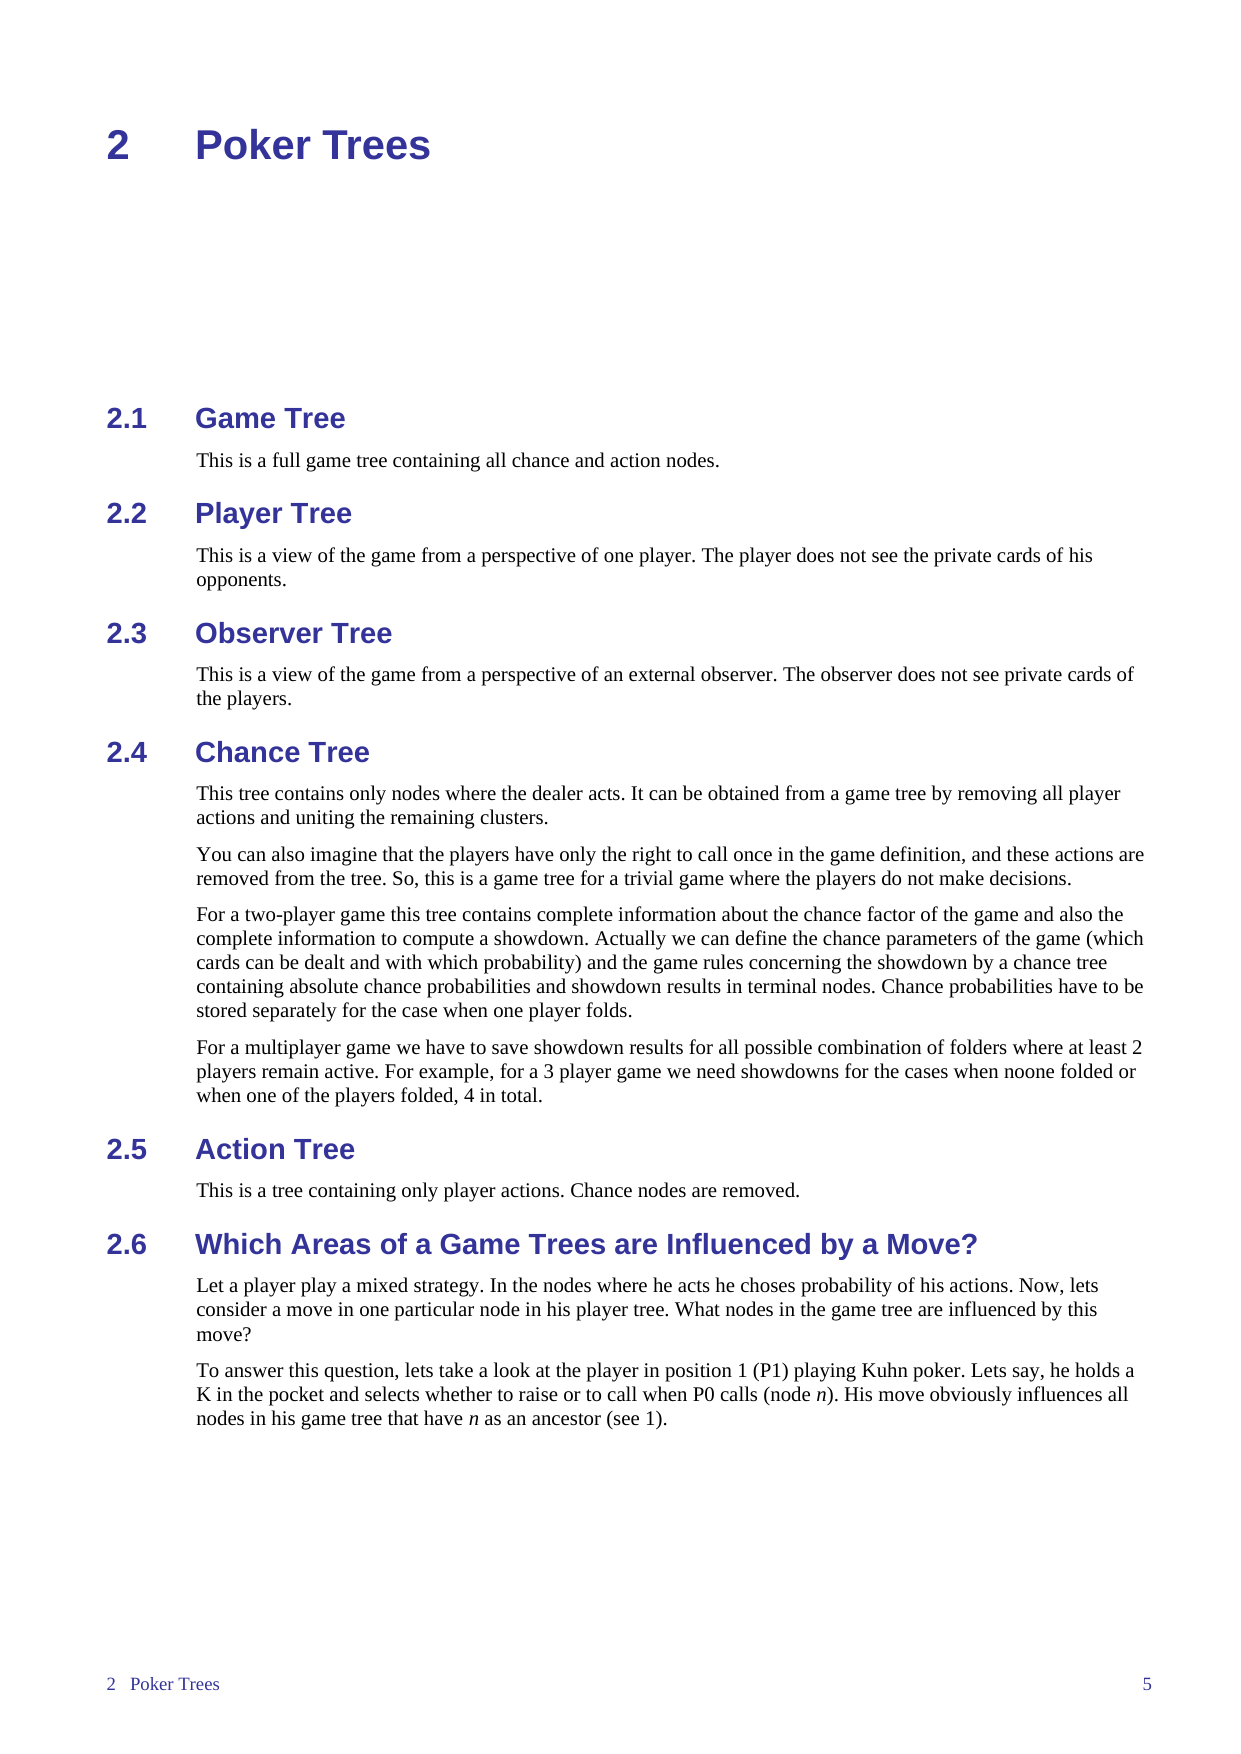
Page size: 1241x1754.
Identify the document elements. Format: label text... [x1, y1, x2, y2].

text This is a full game tree containing all chance and action nodes. [196, 447, 1152, 472]
subtitle Game Tree [106, 401, 1152, 435]
text For a two-player game this tree contains complete information about the chance factor of the game and also the complete information to compute a showdown. Actually we can define the chance parameters of the game (which cards can be dealt and with which probability) and the game rules concerning the showdown by a chance tree containing absolute chance probabilities and showdown results in terminal nodes. Chance probabilities have to be stored separately for the case when one player folds. [196, 902, 1152, 1022]
subtitle Which Areas of a Game Trees are Influenced by a Move? [106, 1227, 1152, 1261]
text To answer this question, lets take a look at the player in position 1 (P1) playing Kuhn poker. Lets say, he holds a K in the pocket and selects whether to raise or to call when P0 calls (node n). His move obviously influences all nodes in his game tree that have n as an ancestor (see Figure 1). [196, 1358, 1152, 1430]
text This tree contains only nodes where the dealer acts. It can be obtained from a game tree by removing all player actions and uniting the remaining clusters. [196, 781, 1152, 829]
text Let a player play a mixed strategy. In the nodes where he acts he choses probability of his actions. Now, lets consider a move in one particular node in his player tree. What nodes in the game tree are influenced by this move? [196, 1273, 1152, 1346]
subtitle Poker Trees [106, 120, 1152, 168]
text This is a view of the game from a perspective of an external observer. The observer does not see private cards of the players. [196, 662, 1152, 710]
subtitle Player Tree [106, 497, 1152, 530]
text For a multiplayer game we have to save showdown results for all possible combination of folders where at least 2 players remain active. For example, for a 3 player game we need showdowns for the cases when noone folded or when one of the players folded, 4 in total. [196, 1035, 1152, 1107]
subtitle Observer Tree [106, 616, 1152, 649]
text You can also imagine that the players have only the right to call once in the game definition, and these actions are removed from the tree. So, this is a game tree for a trivial game where the players do not make decisions. [196, 842, 1152, 890]
text This is a tree containing only player actions. Chance nodes are removed. [196, 1178, 1152, 1202]
subtitle Chance Tree [106, 735, 1152, 768]
text This is a view of the game from a perspective of one player. The player does not see the private cards of his opponents. [196, 543, 1152, 591]
subtitle Action Tree [106, 1132, 1152, 1166]
